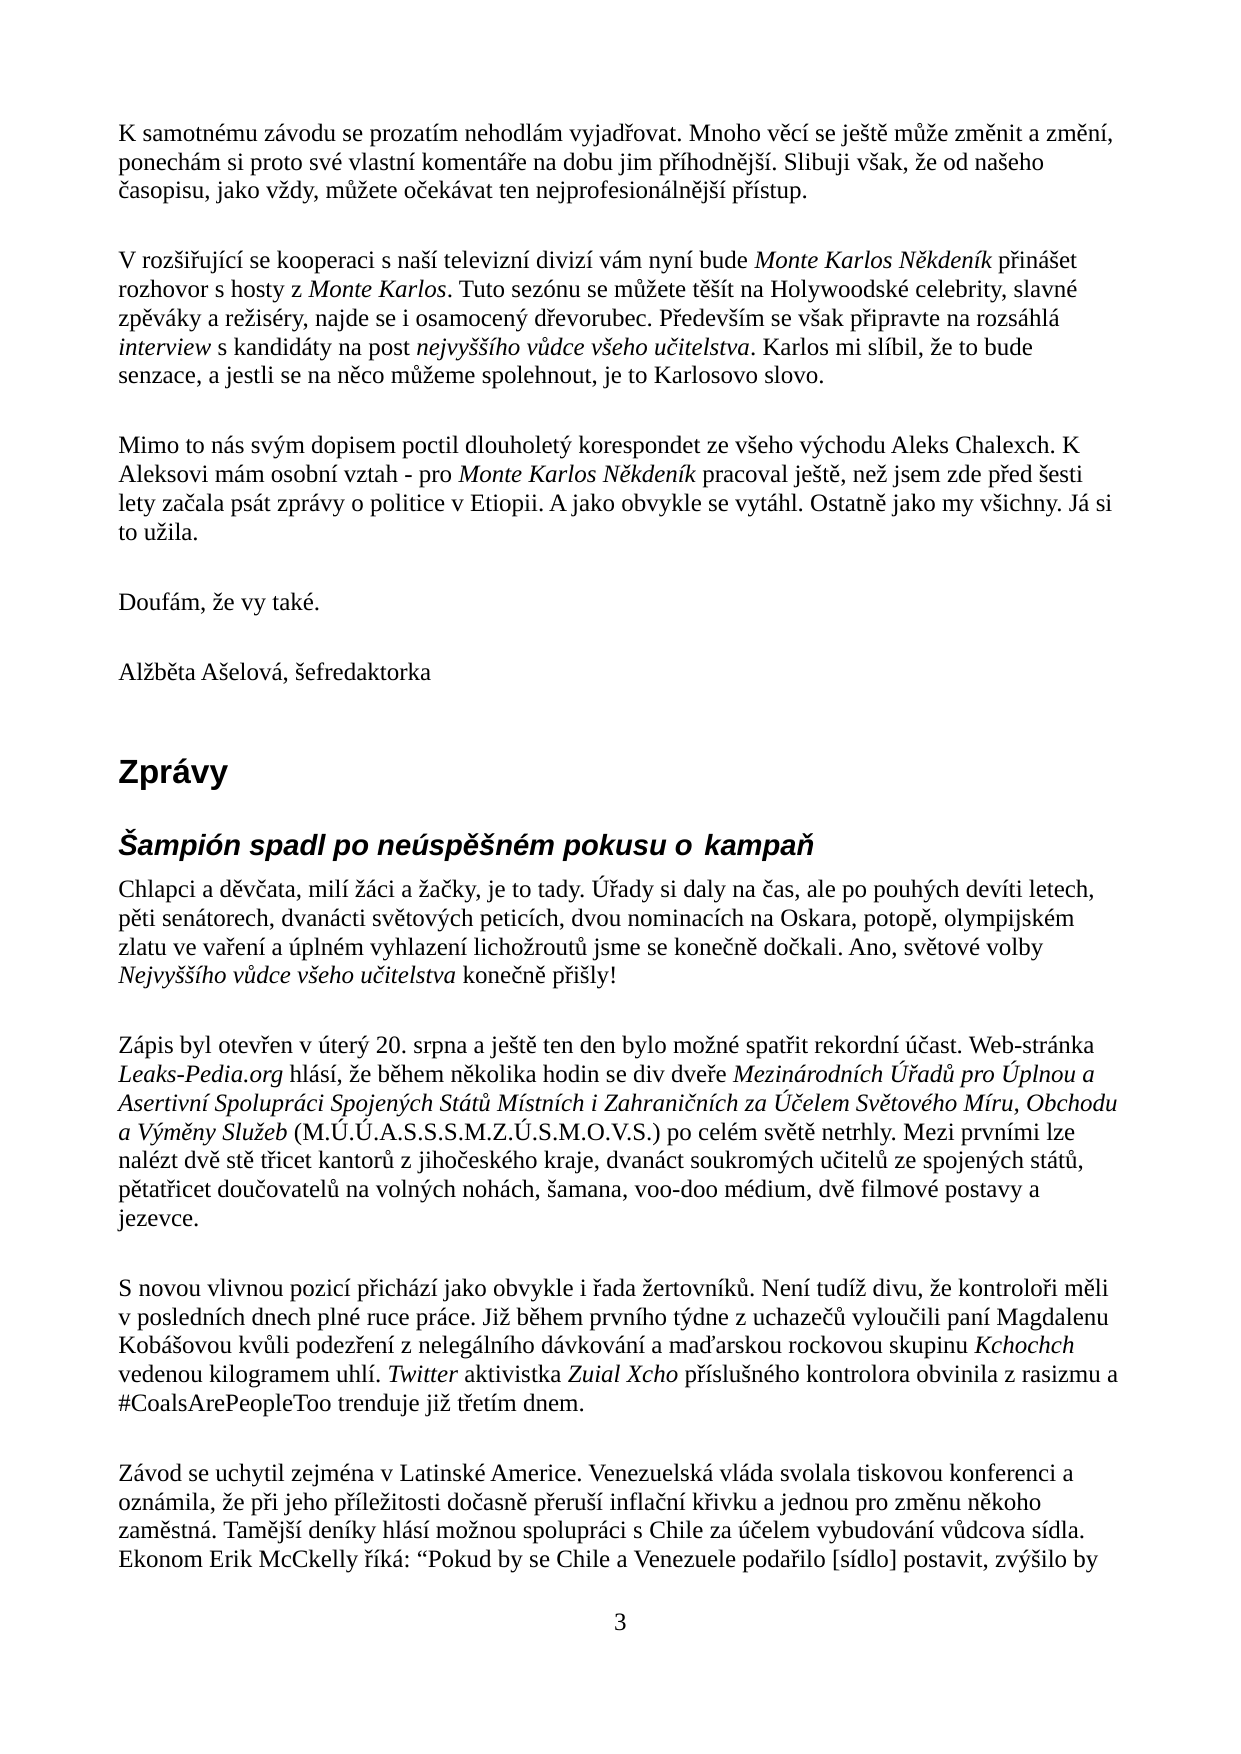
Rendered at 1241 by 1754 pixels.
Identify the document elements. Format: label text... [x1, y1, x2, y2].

text Zápis byl otevřen v úterý 20. srpna a ještě ten den bylo možné spatřit rekordní účast. Web-stránka Leaks-Pedia.org hlásí, že během několika hodin se div dveře Mezinárodních Úřadů pro Úplnou a Asertivní Spolupráci Spojených Států Místních i Zahraničních za Účelem Světového Míru, Obchodu a Výměny Služeb (M.Ú.Ú.A.S.S.S.M.Z.Ú.S.M.O.V.S.) po celém světě netrhly. Mezi prvními lze nalézt dvě stě třicet kantorů z jihočeského kraje, dvanáct soukromých učitelů ze spojených států, pětatřicet doučovatelů na volných nohách, šamana, voo-doo médium, dvě filmové postavy a jezevce. [118, 1030, 1122, 1260]
text Mimo to nás svým dopisem poctil dlouholetý korespondet ze všeho východu Aleks Chalexch. K Aleksovi mám osobní vztah - pro Monte Karlos Někdeník pracoval ještě, než jsem zde před šesti lety začala psát zprávy o politice v Etiopii. A jako obvykle se vytáhl. Ostatně jako my všichny. Já si to užila. [118, 431, 1122, 574]
text K samotnému závodu se prozatím nehodlám vyjadřovat. Mnoho věcí se ještě může změnit a změní, ponechám si proto své vlastní komentáře na dobu jim příhodnější. Slibuji však, že od našeho časopisu, jako vždy, můžete očekávat ten nejprofesionálnější přístup. [118, 118, 1122, 233]
text Doufám, že vy také. [118, 587, 1122, 644]
text Závod se uchytil zejména v Latinské Americe. Venezuelská vláda svolala tiskovou konferenci a oznámila, že při jeho příležitosti dočasně přeruší inflační křivku a jednou pro změnu někoho zaměstná. Tamější deníky hlásí možnou spolupráci s Chile za účelem vybudování vůdcova sídla. Ekonom Erik McCkelly říká: “Pokud by se Chile a Venezuele podařilo [sídlo] postavit, zvýšilo by [118, 1458, 1122, 1573]
subtitle Šampión spadl po neúspěšném pokusu o kampaň [118, 828, 1122, 862]
text V rozšiřující se kooperaci s naší televizní divizí vám nyní bude Monte Karlos Někdeník přinášet rozhovor s hosty z Monte Karlos. Tuto sezónu se můžete těšít na Holywoodské celebrity, slavné zpěváky a režiséry, najde se i osamocený dřevorubec. Především se však připravte na rozsáhlá interview s kandidáty na post nejvyššího vůdce všeho učitelstva. Karlos mi slíbil, že to bude senzace, a jestli se na něco můžeme spolehnout, je to Karlosovo slovo. [118, 246, 1122, 418]
subtitle Zprávy [118, 752, 1122, 791]
text Chlapci a děvčata, milí žáci a žačky, je to tady. Úřady si daly na čas, ale po pouhých devíti letech, pěti senátorech, dvanácti světových peticích, dvou nominacích na Oskara, potopě, olympijském zlatu ve vaření a úplném vyhlazení lichožroutů jsme se konečně dočkali. Ano, světové volby Nejvyššího vůdce všeho učitelstva konečně přišly! [118, 874, 1122, 1018]
text Alžběta Ašelová, šefredaktorka [118, 657, 1122, 714]
text S novou vlivnou pozicí přichází jako obvykle i řada žertovníků. Není tudíž divu, že kontroloři měli v posledních dnech plné ruce práce. Již během prvního týdne z uchazečů vyloučili paní Magdalenu Kobášovou kvůli podezření z nelegálního dávkování a maďarskou rockovou skupinu Kchochch vedenou kilogramem uhlí. Twitter aktivistka Zuial Xcho příslušného kontrolora obvinila z rasizmu a #CoalsArePeopleToo trenduje již třetím dnem. [118, 1273, 1122, 1445]
